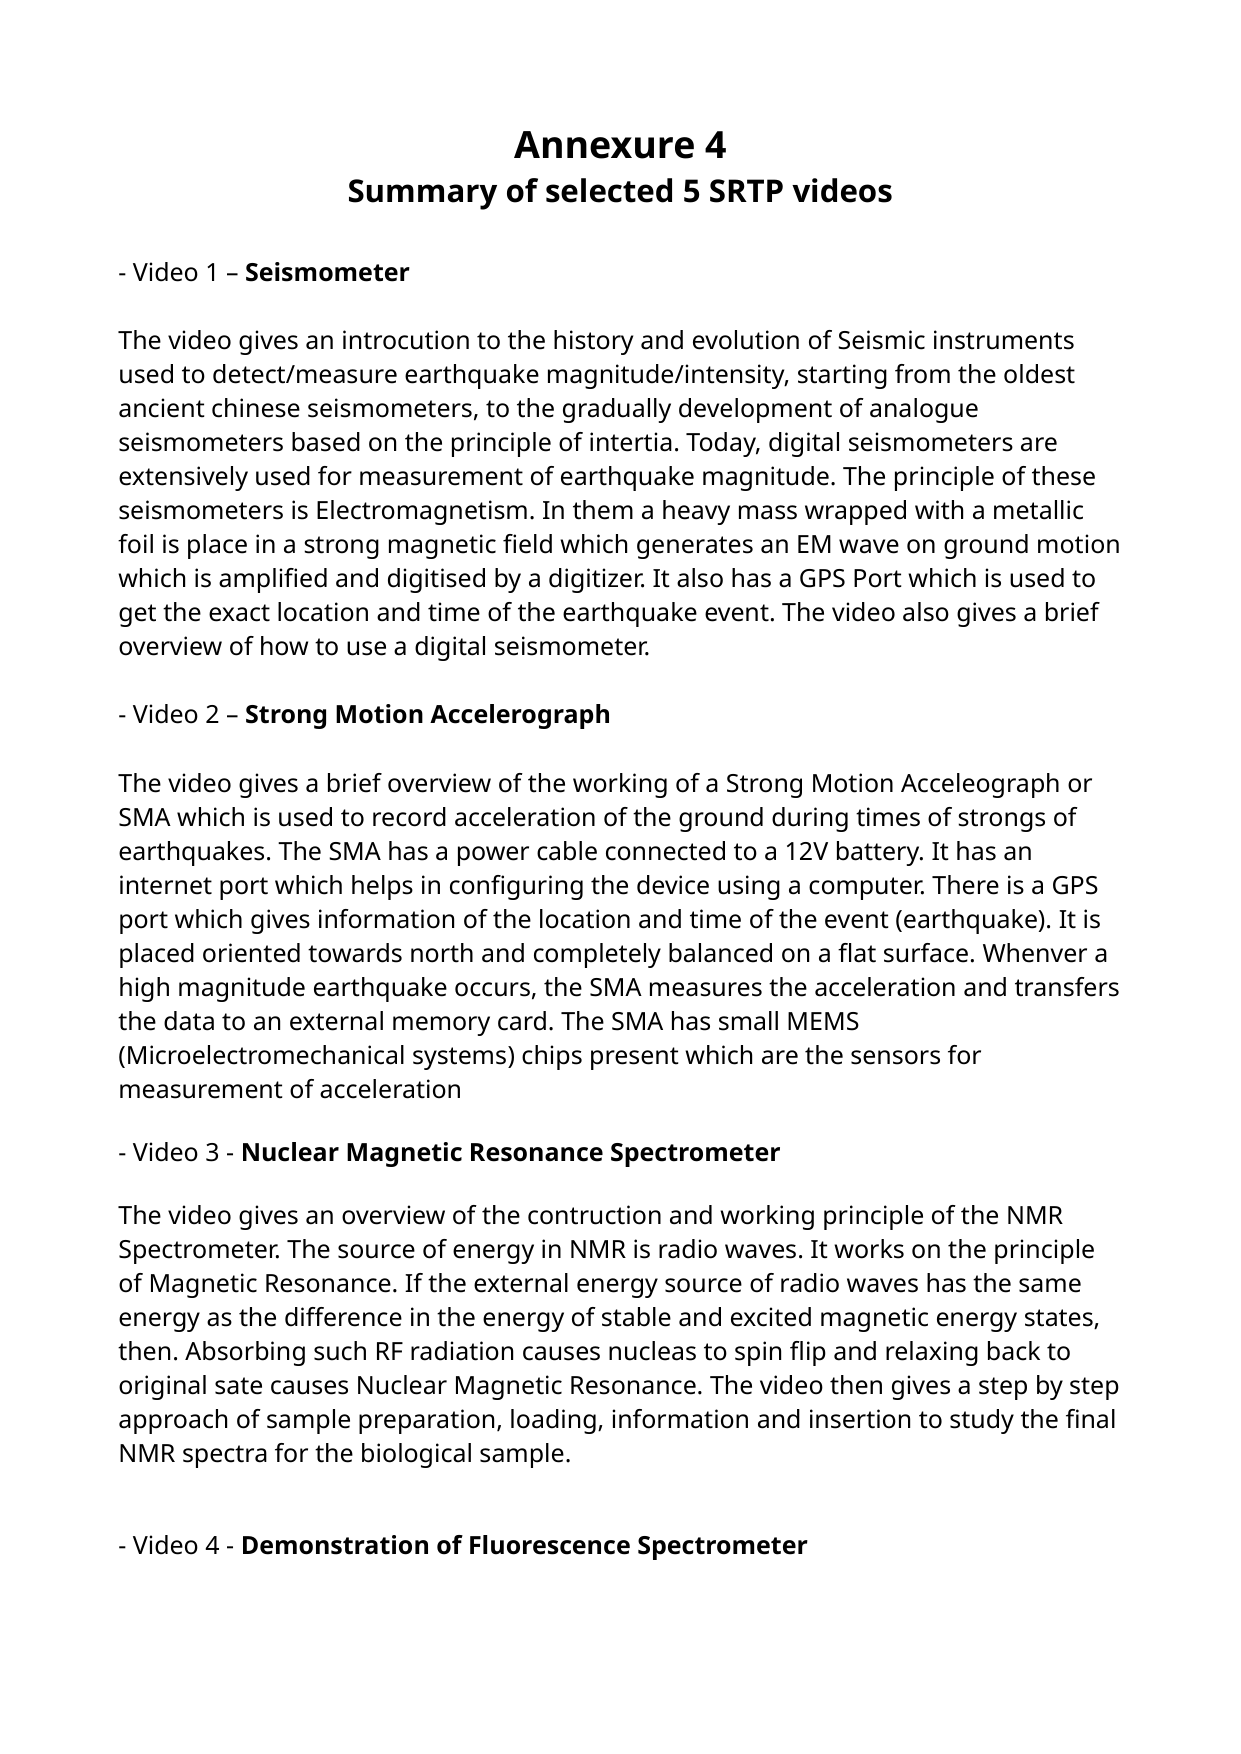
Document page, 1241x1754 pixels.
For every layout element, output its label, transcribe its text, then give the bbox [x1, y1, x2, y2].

text Annexure 4 [118, 118, 1122, 169]
text - Video 1 – Seismometer [118, 254, 1122, 288]
text Summary of selected 5 SRTP videos [118, 169, 1122, 212]
text The video gives an overview of the contruction and working principle of the NMR Spectrometer. The source of energy in NMR is radio waves. It works on the principle of Magnetic Resonance. If the external energy source of radio waves has the same energy as the difference in the energy of stable and excited magnetic energy states, then. Absorbing such RF radiation causes nucleas to spin flip and relaxing back to original sate causes Nuclear Magnetic Resonance. The video then gives a step by step approach of sample preparation, loading, information and insertion to study the final NMR spectra for the biological sample. [118, 1197, 1122, 1470]
text - Video 2 – Strong Motion Accelerograph [118, 697, 1122, 731]
text The video gives an introcution to the history and evolution of Seismic instruments used to detect/measure earthquake magnitude/intensity, starting from the oldest ancient chinese seismometers, to the gradually development of analogue seismometers based on the principle of intertia. Today, digital seismometers are extensively used for measurement of earthquake magnitude. The principle of these seismometers is Electromagnetism. In them a heavy mass wrapped with a metallic foil is place in a strong magnetic field which generates an EM wave on ground motion which is amplified and digitised by a digitizer. It also has a GPS Port which is used to get the exact location and time of the earthquake event. The video also gives a brief overview of how to use a digital seismometer. [118, 322, 1122, 663]
text The video gives a brief overview of the working of a Strong Motion Acceleograph or SMA which is used to record acceleration of the ground during times of strongs of earthquakes. The SMA has a power cable connected to a 12V battery. It has an internet port which helps in configuring the device using a computer. There is a GPS port which gives information of the location and time of the event (earthquake). It is placed oriented towards north and completely balanced on a flat surface. Whenver a high magnitude earthquake occurs, the SMA measures the acceleration and transfers the data to an external memory card. The SMA has small MEMS (Microelectromechanical systems) chips present which are the sensors for measurement of acceleration [118, 765, 1122, 1106]
text - Video 4 - Demonstration of Fluorescence Spectrometer [118, 1527, 1122, 1562]
text - Video 3 - Nuclear Magnetic Resonance Spectrometer [118, 1135, 1122, 1169]
